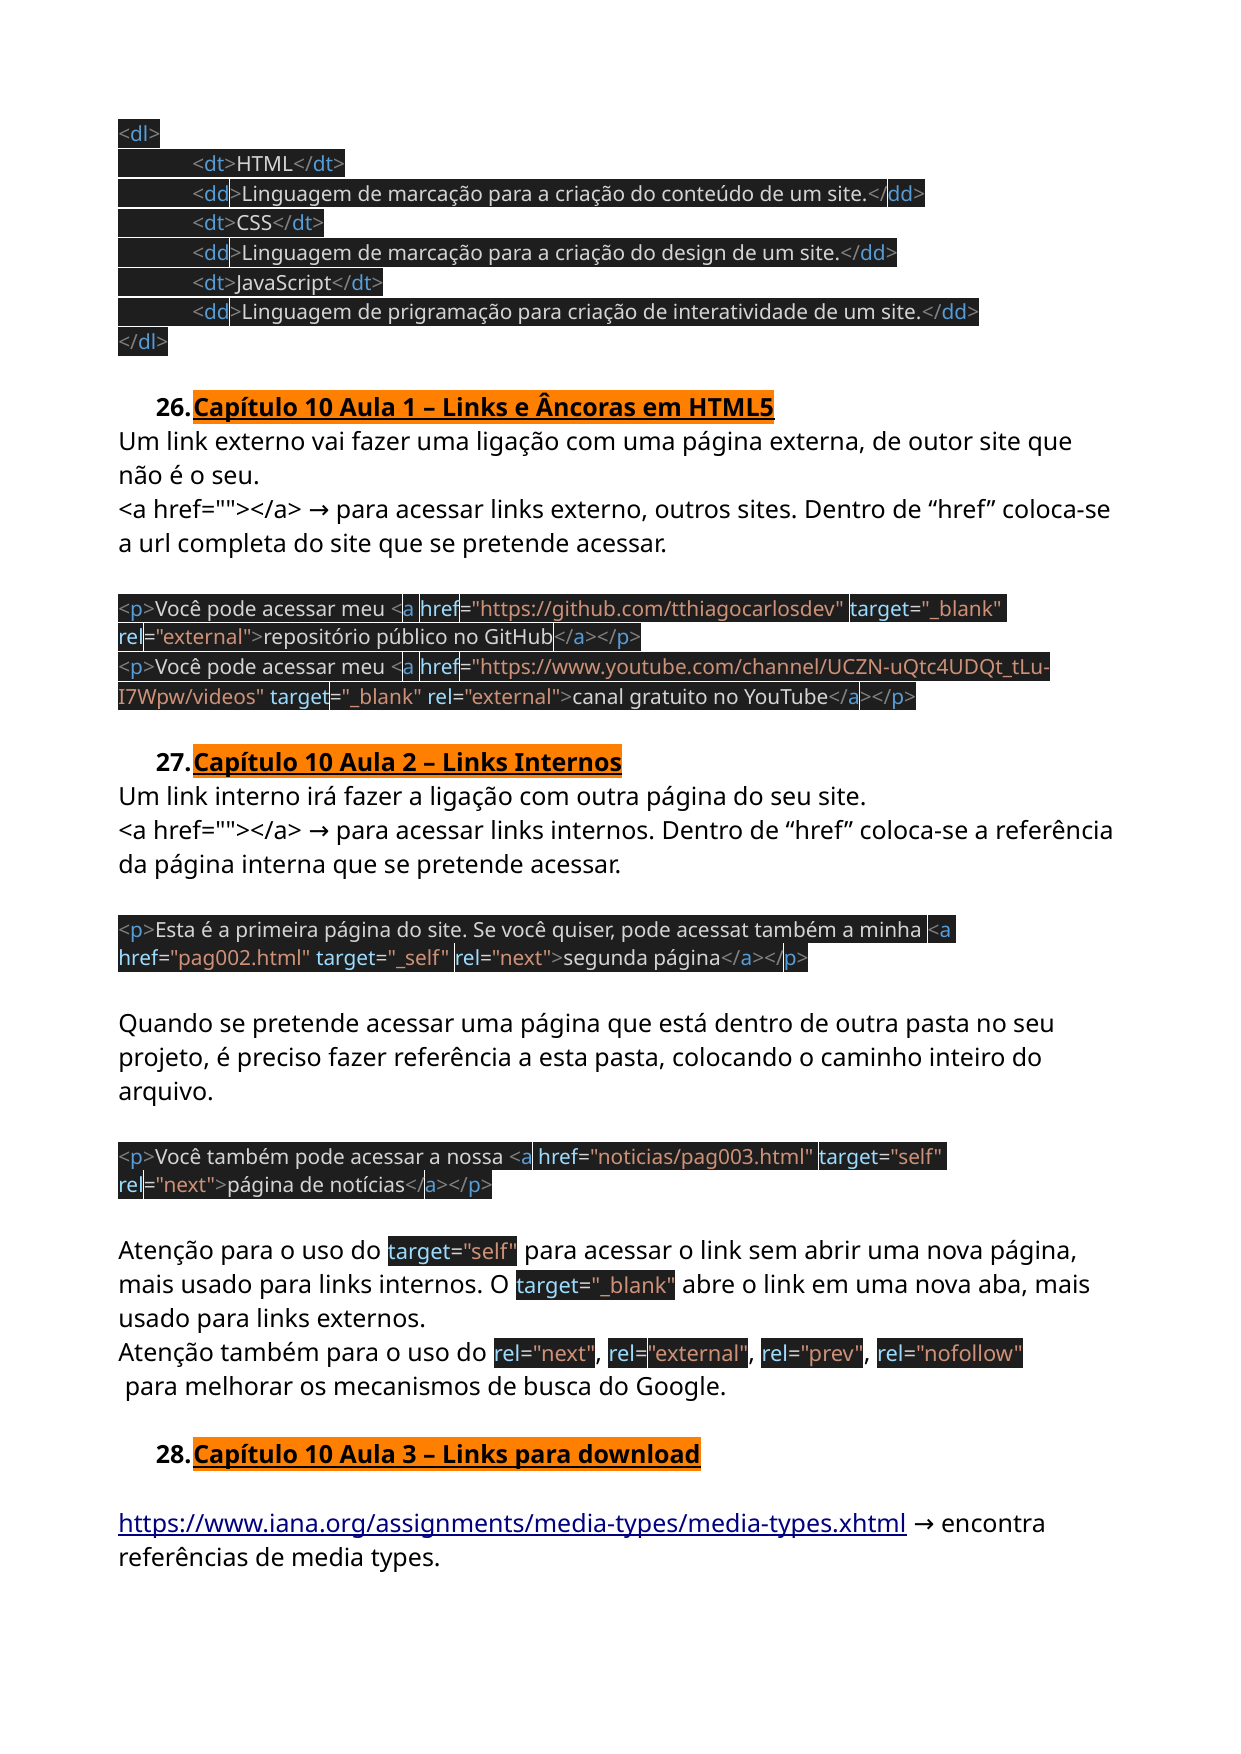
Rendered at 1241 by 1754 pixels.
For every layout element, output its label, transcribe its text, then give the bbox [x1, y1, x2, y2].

text Atenção para o uso do target="self" para acessar o link sem abrir uma nova página, mais usado para links internos. O target="_blank" abre o link em uma nova aba, mais usado para links externos. [118, 1233, 1122, 1335]
list Capítulo 10 Aula 1 – Links e Âncoras em HTML5 [156, 390, 1122, 424]
text <p>Você pode acessar meu <a href="https://github.com/tthiagocarlosdev" target="_blank" rel="external">repositório público no GitHub</a></p> [118, 594, 1122, 651]
text https://www.iana.org/assignments/media-types/media-types.xhtml → encontra referências de media types. [118, 1505, 1122, 1573]
text Um link interno irá fazer a ligação com outra página do seu site. [118, 778, 1122, 812]
text <p>Você também pode acessar a nossa <a href="noticias/pag003.html" target="self" rel="next">página de notícias</a></p> [118, 1142, 1122, 1199]
list Capítulo 10 Aula 3 – Links para download [156, 1437, 1122, 1471]
text <p>Esta é a primeira página do site. Se você quiser, pode acessat também a minha <a href="pag002.html" target="_self" rel="next">segunda página</a></p> [118, 915, 1122, 972]
text <a href=""></a> → para acessar links externo, outros sites. Dentro de “href” coloca-se a url completa do site que se pretende acessar. [118, 492, 1122, 560]
text Um link externo vai fazer uma ligação com uma página externa, de outor site que não é o seu. [118, 424, 1122, 492]
text <dd>Linguagem de marcação para a criação do design de um site.</dd> [118, 237, 1122, 267]
text Quando se pretende acessar uma página que está dentro de outra pasta no seu projeto, é preciso fazer referência a esta pasta, colocando o caminho inteiro do arquivo. [118, 1006, 1122, 1108]
text <p>Você pode acessar meu <a href="https://www.youtube.com/channel/UCZN-uQtc4UDQt_tLu-I7Wpw/videos" target="_blank" rel="external">canal gratuito no YouTube</a></p> [118, 651, 1122, 710]
text <dl> [118, 118, 1122, 148]
text <dt>CSS</dt> [118, 207, 1122, 237]
text <dt>HTML</dt> [118, 148, 1122, 177]
text <a href=""></a> → para acessar links internos. Dentro de “href” coloca-se a referência da página interna que se pretende acessar. [118, 812, 1122, 881]
text <dt>JavaScript</dt> [118, 267, 1122, 296]
list Capítulo 10 Aula 2 – Links Internos [156, 744, 1122, 778]
text para melhorar os mecanismos de busca do Google. [118, 1369, 1122, 1403]
text </dl> [118, 326, 1122, 356]
text <dd>Linguagem de marcação para a criação do conteúdo de um site.</dd> [118, 177, 1122, 207]
text Atenção também para o uso do rel="next", rel="external", rel="prev", rel="nofollow" [118, 1335, 1122, 1369]
text <dd>Linguagem de prigramação para criação de interatividade de um site.</dd> [118, 296, 1122, 326]
